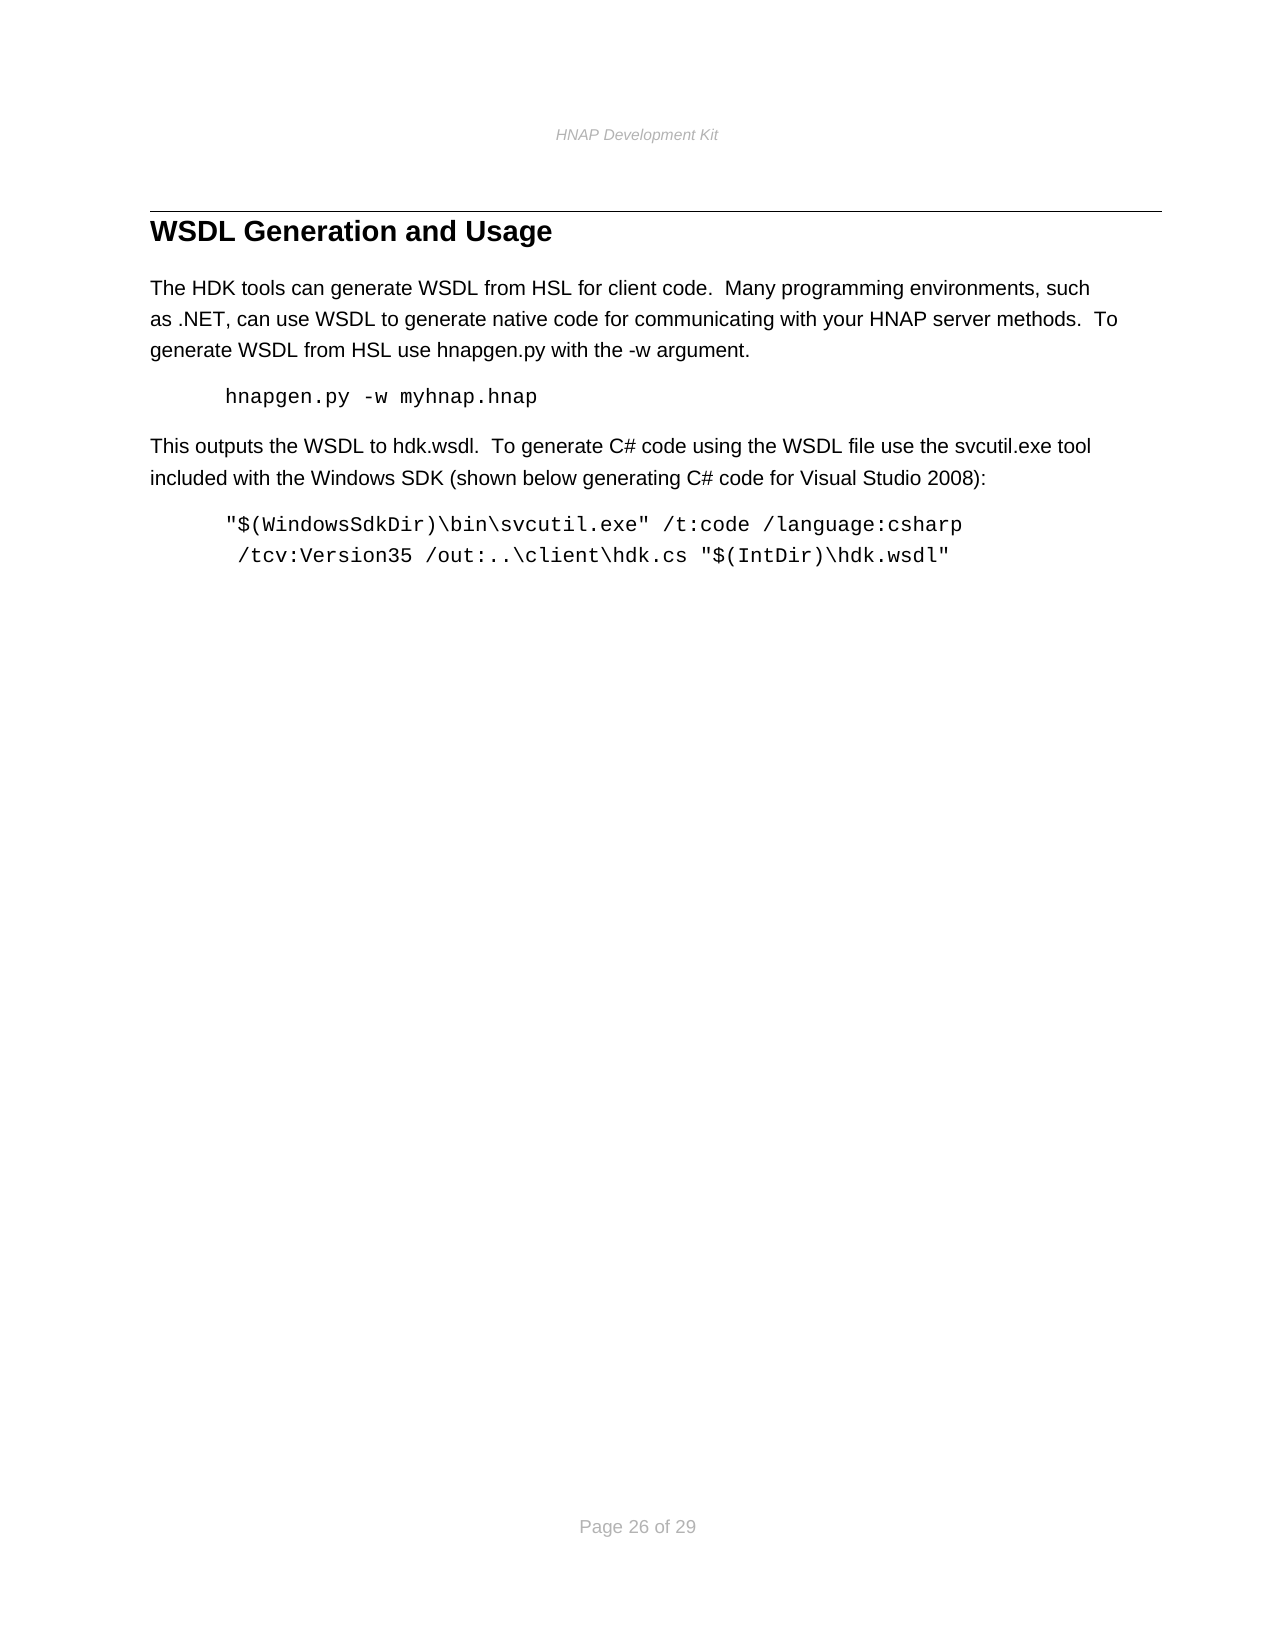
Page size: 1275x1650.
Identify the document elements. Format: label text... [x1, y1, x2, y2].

text "$(WindowsSdkDir)\bin\svcutil.exe" /t:code /language:csharp /tcv:Version35 /out:..\client\hdk.cs "$(IntDir)\hdk.wsdl" [225, 506, 1125, 568]
subtitle WSDL Generation and Usage [150, 212, 1162, 248]
text hnapgen.py -w myhnap.hnap [225, 379, 1125, 410]
text The HDK tools can generate WSDL from HSL for client code. Many programming environments, such as .NET, can use WSDL to generate native code for communicating with your HNAP server methods. To generate WSDL from HSL use hnapgen.py with the -w argument. [150, 268, 1125, 362]
text This outputs the WSDL to hdk.wsdl. To generate C# code using the WSDL file use the svcutil.exe tool included with the Windows SDK (shown below generating C# code for Visual Studio 2008): [150, 427, 1125, 489]
